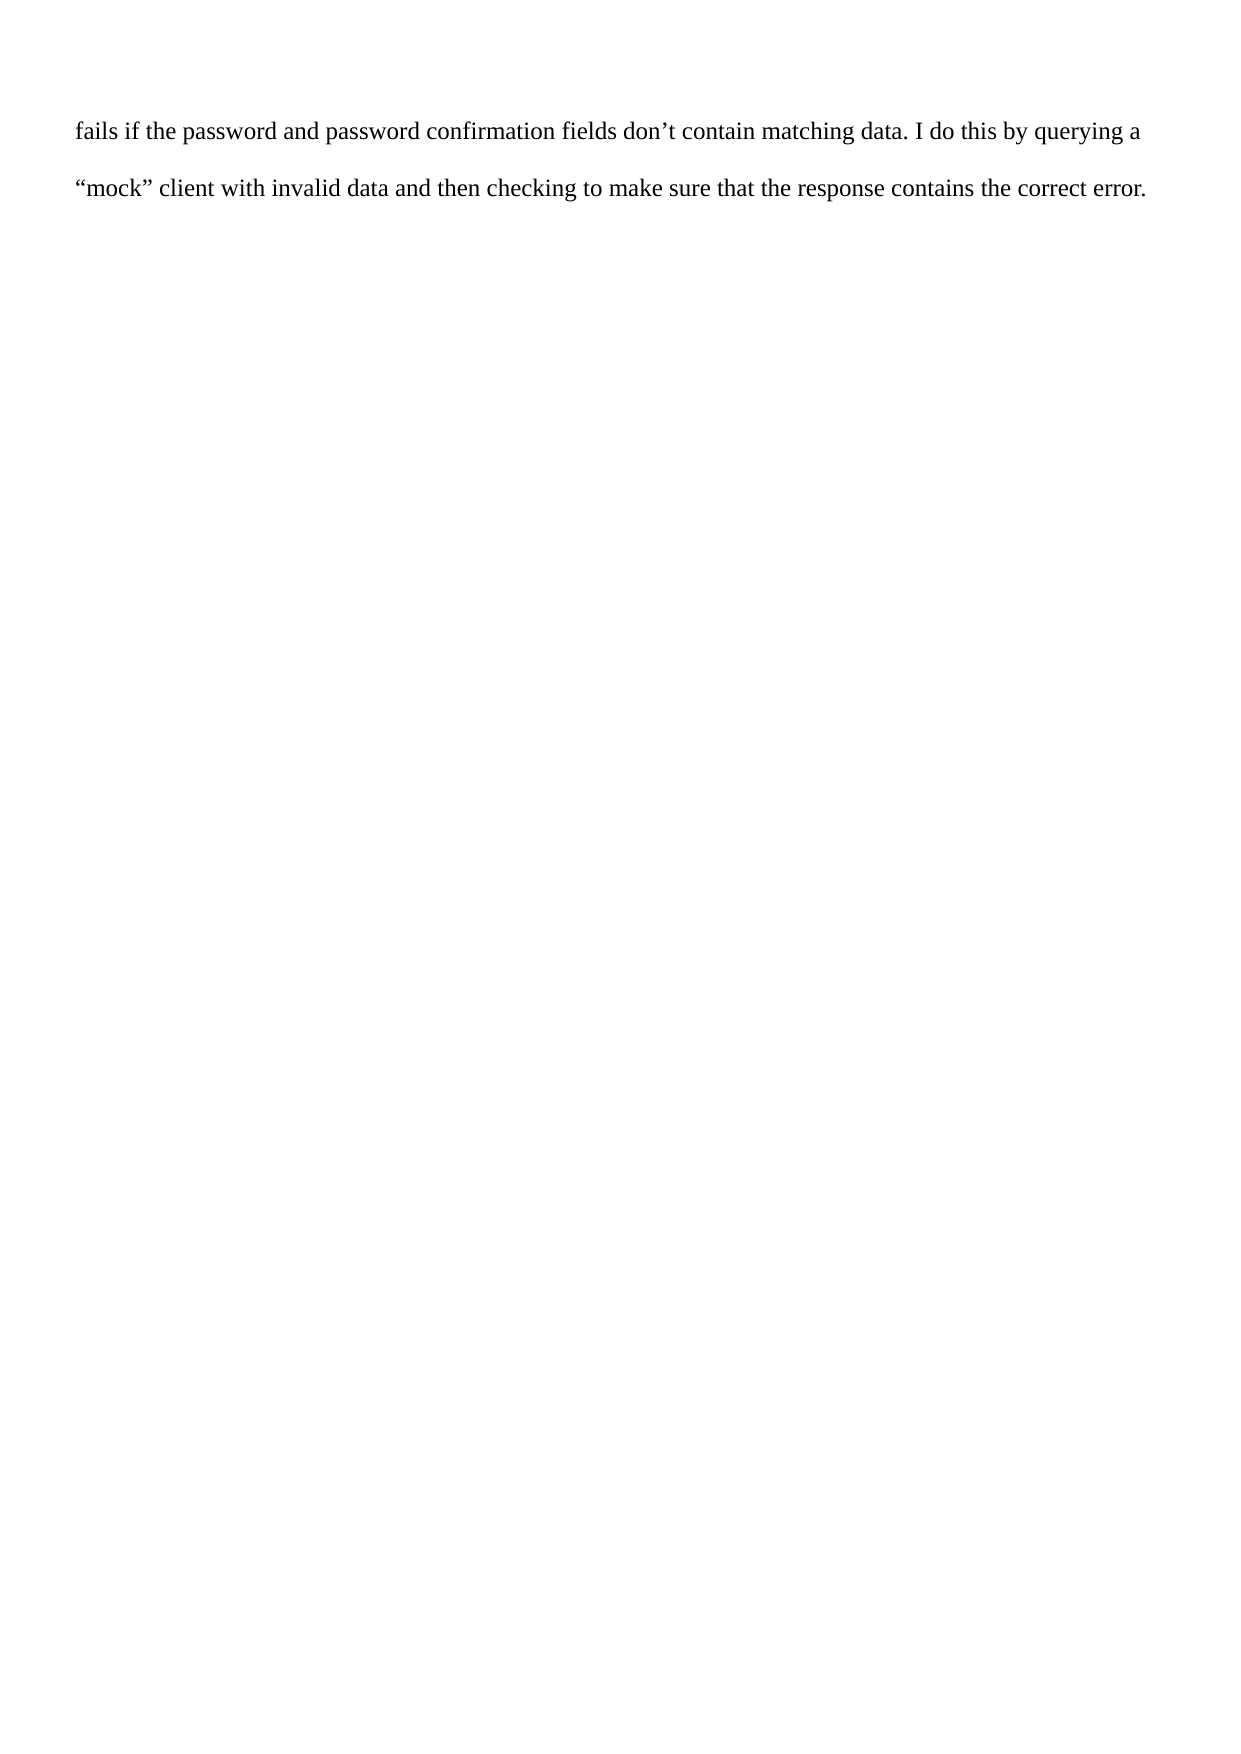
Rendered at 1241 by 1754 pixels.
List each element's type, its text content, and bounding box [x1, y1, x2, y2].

text fails if the password and password confirmation fields don’t contain matching data. I do this by querying a “mock” client with invalid data and then checking to make sure that the response contains the correct error. [75, 116, 1163, 202]
